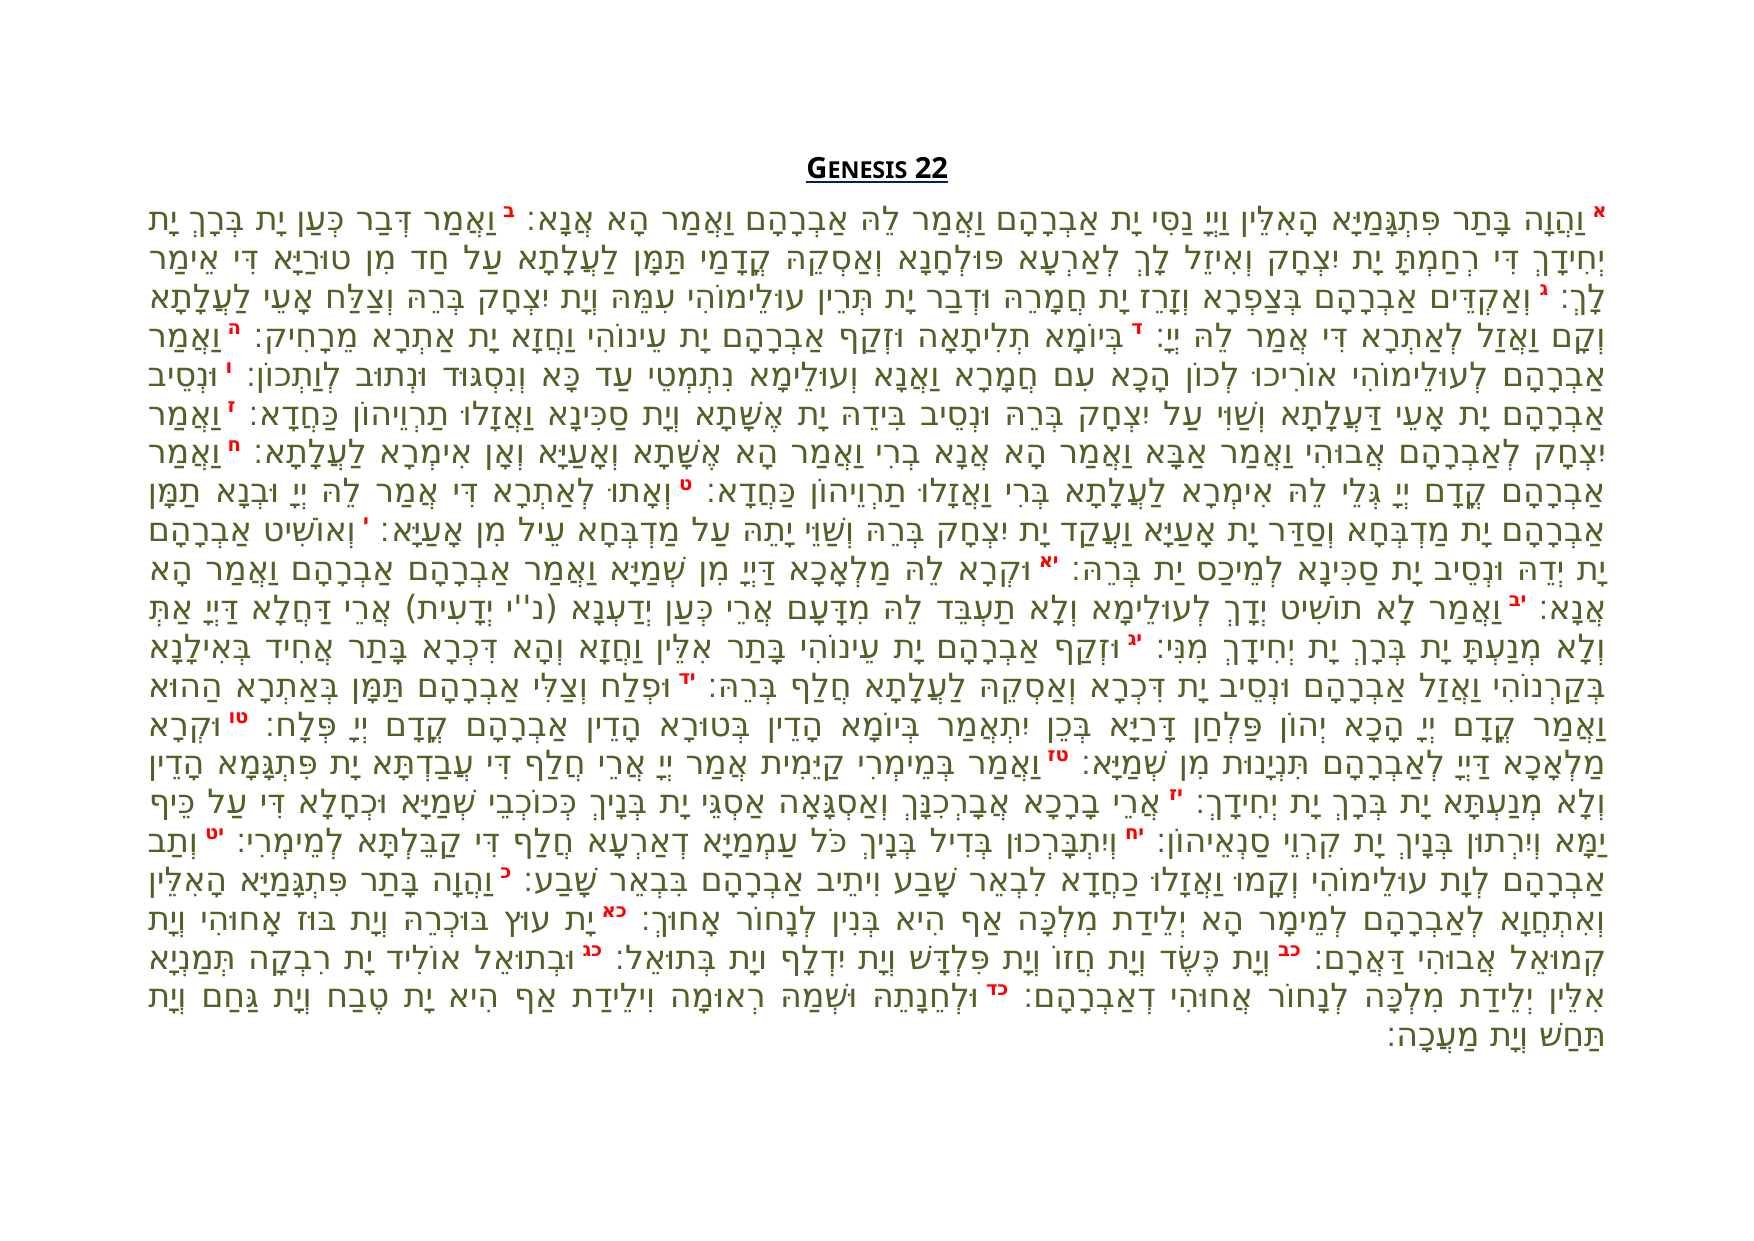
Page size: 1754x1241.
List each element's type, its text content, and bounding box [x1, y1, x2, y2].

text א וַהֲוָה בָּתַר פִּתְגָּמַיָּא הָאִלֵּין וַיְיָ נַסִּי יָת אַבְרָהָם וַאֲמַר לֵהּ אַבְרָהָם וַאֲמַר הָא אֲנָא׃ ב וַאֲמַר דְּבַר כְּעַן יָת בְּרָךְ יָת יְחִידָךְ דִּי רְחַמְתָּ יָת יִצְחָק וְאִיזֵל לָךְ לְאַרְעָא פּוּלְחָנָא וְאַסְקֵהּ קֳדָמַי תַּמָּן לַעֲלָתָא עַל חַד מִן טוּרַיָּא דִּי אֵימַר לָךְ׃ ג וְאַקְדֵּים אַבְרָהָם בְּצַפְרָא וְזָרֵז יָת חֲמָרֵהּ וּדְבַר יָת תְּרֵין עוּלֵימוֹהִי עִמֵּהּ וְיָת יִצְחָק בְּרֵהּ וְצַלַּח אָעֵי לַעֲלָתָא וְקָם וַאֲזַל לְאַתְרָא דִּי אֲמַר לֵהּ יְיָ׃ ד בְּיוֹמָא תְלִיתָאָה וּזְקַף אַבְרָהָם יָת עֵינוֹהִי וַחֲזָא יָת אַתְרָא מֵרָחִיק׃ ה וַאֲמַר אַבְרָהָם לְעוּלֵימוֹהִי אוֹרִיכוּ לְכוֹן הָכָא עִם חֲמָרָא וַאֲנָא וְעוּלֵימָא נִתְמְטֵי עַד כָּא וְנִסְגּוּד וּנְתוּב לְוַתְכוֹן׃ ו וּנְסֵיב אַבְרָהָם יָת אָעֵי דַּעֲלָתָא וְשַׁוִּי עַל יִצְחָק בְּרֵהּ וּנְסֵיב בִּידֵהּ יָת אֶשָּׁתָא וְיָת סַכִּינָא וַאֲזָלוּ תַרְוֵיהוֹן כַּחֲדָא׃ ז וַאֲמַר יִצְחָק לְאַבְרָהָם אֲבוּהִי וַאֲמַר אַבָּא וַאֲמַר הָא אֲנָא בְרִי וַאֲמַר הָא אֶשָּׁתָא וְאָעַיָּא וְאָן אִימְרָא לַעֲלָתָא׃ ח וַאֲמַר אַבְרָהָם קֳדָם יְיָ גְּלֵי לֵהּ אִימְרָא לַעֲלָתָא בְּרִי וַאֲזָלוּ תַרְוֵיהוֹן כַּחֲדָא׃ ט וְאָתוּ לְאַתְרָא דִּי אֲמַר לֵהּ יְיָ וּבְנָא תַמָּן אַבְרָהָם יָת מַדְבְּחָא וְסַדַּר יָת אָעַיָּא וַעֲקַד יָת יִצְחָק בְּרֵהּ וְשַׁוֵּי יָתֵהּ עַל מַדְבְּחָא עֵיל מִן אָעַיָּא׃ י וְאוֹשִׁיט אַבְרָהָם יָת יְדֵהּ וּנְסֵיב יָת סַכִּינָא לְמֵיכַס יַת בְּרֵהּ׃ יא וּקְרָא לֵהּ מַלְאָכָא דַּיְיָ מִן שְׁמַיָּא וַאֲמַר אַבְרָהָם אַבְרָהָם וַאֲמַר הָא אֲנָא׃ יב וַאֲמַר לָא תוֹשִׁיט יְדָךְ לְעוּלֵימָא וְלָא תַעְבֵּד לֵהּ מִדָּעָם אֲרֵי כְּעַן יְדַעְנָא (נ''י יְדָעִית) אֲרֵי דַּחֲלָא דַּיְיָ אַתְּ וְלָא מְנַעְתָּ יָת בְּרָךְ יָת יְחִידָךְ מִנִּי׃ יג וּזְקַף אַבְרָהָם יָת עֵינוֹהִי בָּתַר אִלֵּין וַחֲזָא וְהָא דִּכְרָא בָּתַר אֲחִיד בְּאִילָנָא בְּקַרְנוֹהִי וַאֲזַל אַבְרָהָם וּנְסֵיב יָת דִּכְרָא וְאַסְקֵהּ לַעֲלָתָא חֲלַף בְּרֵהּ׃ יד וּפְלַח וְצַלִּי אַבְרָהָם תַּמָּן בְּאַתְרָא הַהוּא וַאֲמַר קֳדָם יְיָ הָכָא יְהוֹן פַּלְחַן דָּרַיָּא בְּכֵן יִתְאֲמַר בְּיוֹמָא הָדֵין בְּטוּרָא הָדֵין אַבְרָהָם קֳדָם יְיָ פְּלָח׃ טו וּקְרָא מַלְאָכָא דַּיְיָ לְאַבְרָהָם תִּנְיָנוּת מִן שְׁמַיָּא׃ טז וַאֲמַר בְּמֵימְרִי קַיֵּמִית אֲמַר יְיָ אֲרֵי חֲלַף דִּי עֲבַדְתָּא יָת פִּתְגָּמָא הָדֵין וְלָא מְנַעְתָּא יָת בְּרָךְ יָת יְחִידָךְ׃ יז אֲרֵי בָרָכָא אֲבָרְכִנָּךְ וְאַסְגָּאָה אַסְגֵּי יָת בְּנָיךְ כְּכוֹכְבֵי שְׁמַיָּא וּכְחָלָא דִּי עַל כֵּיף יַמָּא וְיִרְתוּן בְּנָיךְ יָת קִרְוֵי סַנְאֵיהוֹן׃ יח וְיִתְבָּרְכוּן בְּדִיל בְּנָיךְ כֹּל עַמְמַיָּא דְאַרְעָא חֲלַף דִּי קַבֵּלְתָּא לְמֵימְרִי׃ יט וְתַב אַבְרָהָם לְוָת עוּלֵימוֹהִי וְקָמוּ וַאֲזָלוּ כַחֲדָא לִבְאֵר שָׁבַע וִיתֵיב אַבְרָהָם בִּבְאֵר שָׁבַע׃ כ וַהֲוָה בָּתַר פִּתְגָּמַיָּא הָאִלֵּין וְאִתְחֲוָא לְאַבְרָהָם לְמֵימָר הָא יְלֵידַת מִלְכָּה אַף הִיא בְּנִין לְנָחוֹר אָחוּךְ׃ כא יָת עוּץ בּוּכְרֵהּ וְיָת בּוּז אָחוּהִי וְיָת קְמוּאֵל אֲבוּהִי דַּאֲרָם׃ כב וְיָת כֶּשֶׂד וְיָת חֲזוֹ וְיָת פִּלְדָּשׁ וְיָת יִדְלָף ויָת בְּתוּאֵל׃ כג וּבְתוּאֵל אוֹלִיד יָת רִבְקָה תְּמַנְיָא אִלֵּין יְלֵידַת מִלְכָּה לְנָחוֹר אֲחוּהִי דְאַבְרָהָם׃ כד וּלְחֵנָתֵהּ וּשְׁמַהּ רְאוּמָה וִילֵידַת אַף הִיא יָת טֶבַח וְיָת גַּחַם וְיָת תַּחַשׁ וְיָת מַעֲכָה׃ [148, 200, 1606, 1055]
text Genesis 22 [148, 148, 1606, 187]
